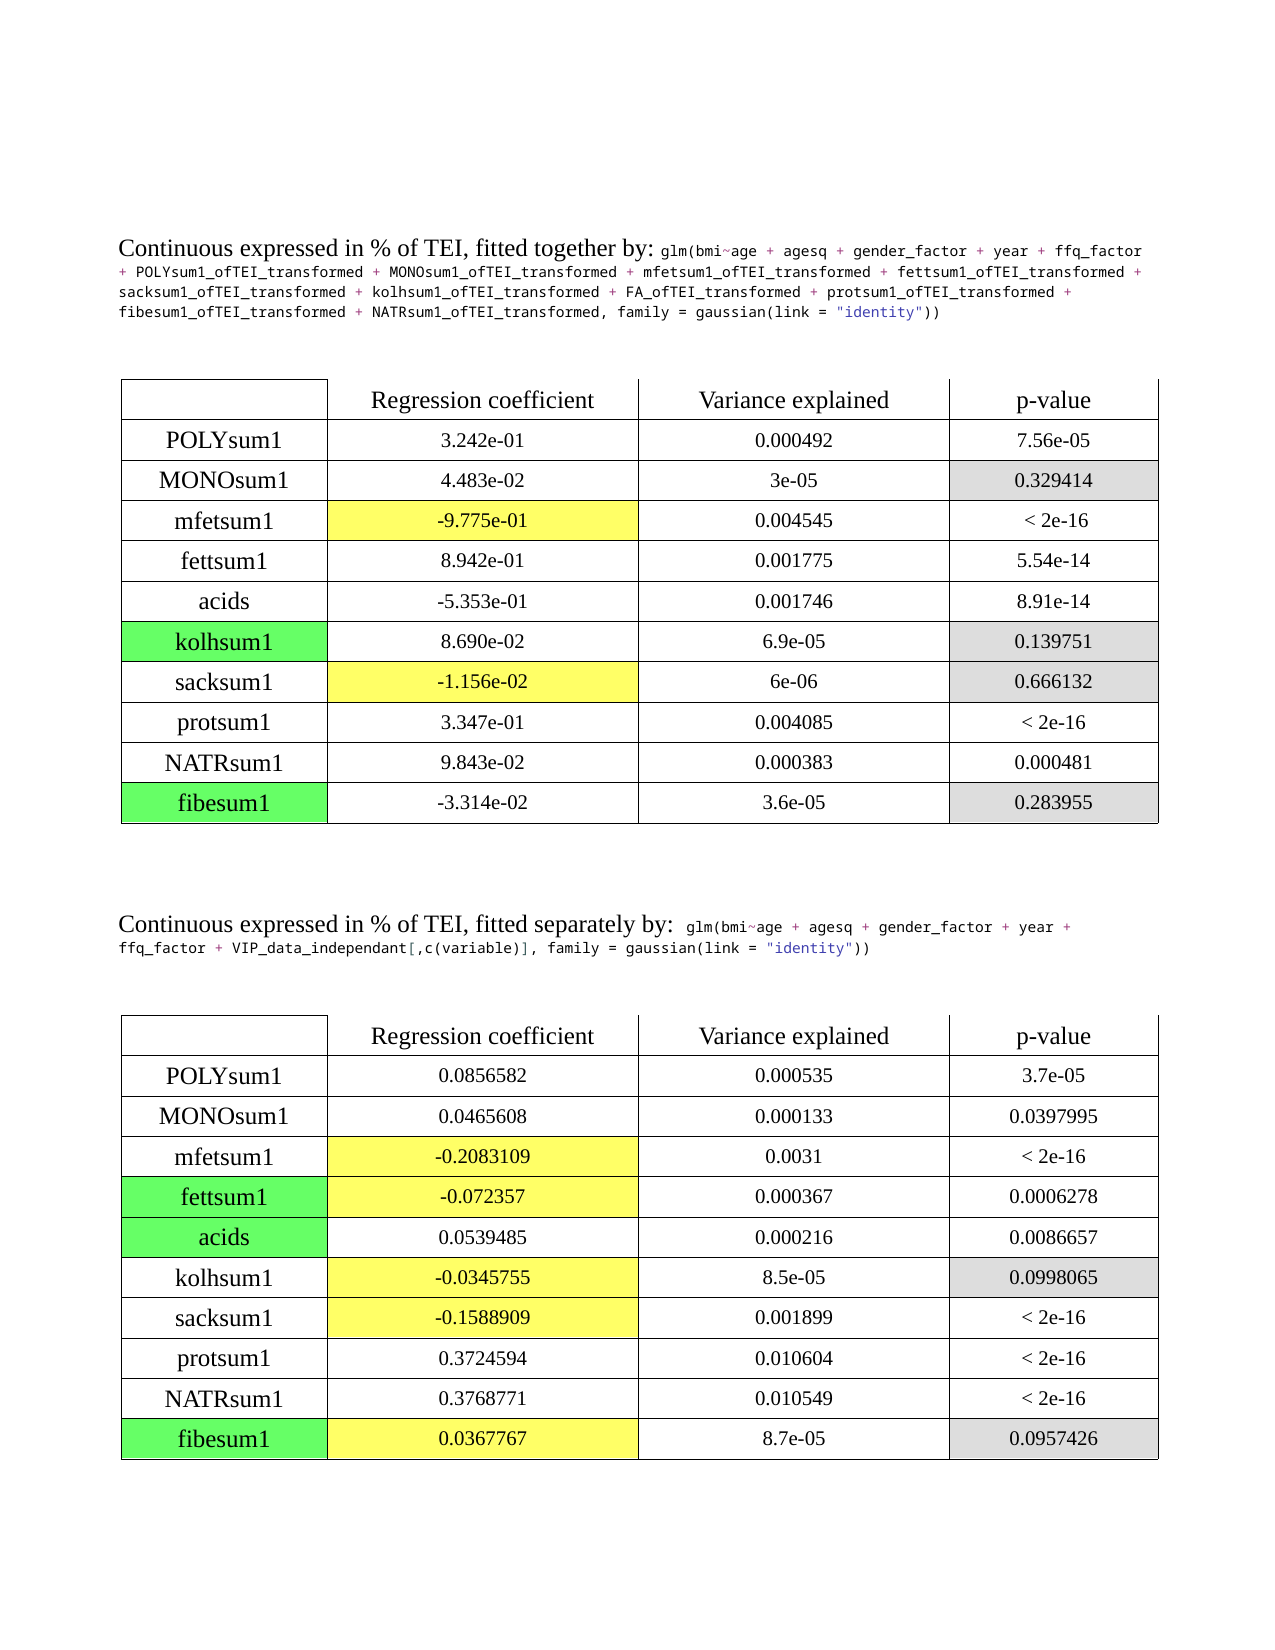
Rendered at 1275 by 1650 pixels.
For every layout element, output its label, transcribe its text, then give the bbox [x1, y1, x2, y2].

table_cell MONOsum1 [122, 1097, 327, 1136]
table_cell 0.001746 [639, 582, 949, 621]
table_cell 0.004085 [639, 703, 949, 742]
text Continuous expressed in % of TEI, fitted separately by: glm(bmi~age + agesq + gender_factor + year + ffq_factor + VIP_data_independant[,c(variable)], family = gaussian(link = "identity")) [118, 909, 1157, 957]
table_cell 8.690e-02 [328, 622, 638, 661]
table_header Variance explained [639, 1015, 949, 1055]
table_cell NATRsum1 [122, 743, 327, 782]
table_header Regression coefficient [328, 379, 638, 419]
table_cell -0.1588909 [328, 1298, 638, 1337]
table_cell mfetsum1 [122, 1137, 327, 1176]
table_cell 9.843e-02 [328, 743, 638, 782]
table_cell 6e-06 [639, 662, 949, 702]
table_cell 0.001899 [639, 1298, 949, 1337]
table_cell sacksum1 [122, 1298, 327, 1337]
table_cell 7.56e-05 [950, 420, 1158, 460]
table_cell < 2e-16 [950, 1379, 1158, 1418]
table_header p-value [950, 379, 1158, 419]
table_cell fibesum1 [122, 783, 327, 822]
table_cell 3.6e-05 [639, 783, 949, 822]
table_cell 0.0856582 [328, 1056, 638, 1096]
table_cell < 2e-16 [950, 1298, 1158, 1337]
table_cell -0.0345755 [328, 1258, 638, 1297]
table_cell 0.000383 [639, 743, 949, 782]
text Continuous expressed in % of TEI, fitted together by: glm(bmi~age + agesq + gender_factor + year + ffq_factor + POLYsum1_ofTEI_transformed + MONOsum1_ofTEI_transformed + mfetsum1_ofTEI_transformed + fettsum1_ofTEI_transformed + sacksum1_ofTEI_transformed + kolhsum1_ofTEI_transformed + FA_ofTEI_transformed + protsum1_ofTEI_transformed + fibesum1_ofTEI_transformed + NATRsum1_ofTEI_transformed, family = gaussian(link = "identity")) [118, 233, 1157, 322]
table_cell < 2e-16 [950, 501, 1158, 540]
table_header p-value [950, 1015, 1158, 1055]
table_cell MONOsum1 [122, 461, 327, 500]
table_cell 0.0006278 [950, 1177, 1158, 1217]
table_cell < 2e-16 [950, 703, 1158, 742]
table_cell 8.7e-05 [639, 1419, 949, 1458]
table_cell 0.000216 [639, 1218, 949, 1257]
table_cell NATRsum1 [122, 1379, 327, 1418]
table_cell < 2e-16 [950, 1339, 1158, 1378]
table_cell 0.0031 [639, 1137, 949, 1176]
table_header [122, 380, 327, 419]
table_cell 0.0539485 [328, 1218, 638, 1257]
table_cell 8.91e-14 [950, 582, 1158, 621]
table_cell sacksum1 [122, 662, 327, 702]
table_cell 0.004545 [639, 501, 949, 540]
table_cell 8.942e-01 [328, 541, 638, 581]
table_cell 5.54e-14 [950, 541, 1158, 581]
table_cell 0.000367 [639, 1177, 949, 1217]
table_cell fettsum1 [122, 541, 327, 581]
table_cell 0.010604 [639, 1339, 949, 1378]
table_cell -5.353e-01 [328, 582, 638, 621]
table_cell fettsum1 [122, 1177, 327, 1217]
table_cell 0.0998065 [950, 1258, 1158, 1297]
table_cell protsum1 [122, 703, 327, 742]
table_cell 8.5e-05 [639, 1258, 949, 1297]
table_cell POLYsum1 [122, 1056, 327, 1096]
table_cell -1.156e-02 [328, 662, 638, 702]
table_cell acids [122, 582, 327, 621]
table_header Variance explained [639, 379, 949, 419]
table_cell 0.666132 [950, 662, 1158, 702]
table_cell 0.000492 [639, 420, 949, 460]
table_cell 0.0367767 [328, 1419, 638, 1458]
table_cell 0.000481 [950, 743, 1158, 782]
table_cell 3.7e-05 [950, 1056, 1158, 1096]
table_cell 0.0086657 [950, 1218, 1158, 1257]
table_header Regression coefficient [328, 1015, 638, 1055]
table_cell 0.0957426 [950, 1419, 1158, 1458]
table_cell 3e-05 [639, 461, 949, 500]
table_cell 0.001775 [639, 541, 949, 581]
table_cell 0.000535 [639, 1056, 949, 1096]
table_cell -3.314e-02 [328, 783, 638, 822]
table_cell 0.000133 [639, 1097, 949, 1136]
table_cell 0.139751 [950, 622, 1158, 661]
table_cell mfetsum1 [122, 501, 327, 540]
table_cell -0.2083109 [328, 1137, 638, 1176]
table_cell POLYsum1 [122, 420, 327, 460]
table_cell 3.347e-01 [328, 703, 638, 742]
table_cell 0.3768771 [328, 1379, 638, 1418]
table_cell -9.775e-01 [328, 501, 638, 540]
table_cell 0.0465608 [328, 1097, 638, 1136]
table_cell 0.010549 [639, 1379, 949, 1418]
table_header [122, 1016, 327, 1055]
table_cell acids [122, 1218, 327, 1257]
table_cell 0.0397995 [950, 1097, 1158, 1136]
table_cell kolhsum1 [122, 622, 327, 661]
table_cell kolhsum1 [122, 1258, 327, 1297]
table_cell 0.283955 [950, 783, 1158, 822]
table_cell < 2e-16 [950, 1137, 1158, 1176]
table_cell 3.242e-01 [328, 420, 638, 460]
table_cell -0.072357 [328, 1177, 638, 1217]
table_cell 6.9e-05 [639, 622, 949, 661]
table_cell protsum1 [122, 1339, 327, 1378]
table_cell fibesum1 [122, 1419, 327, 1458]
table_cell 0.3724594 [328, 1339, 638, 1378]
table_cell 0.329414 [950, 461, 1158, 500]
table_cell 4.483e-02 [328, 461, 638, 500]
